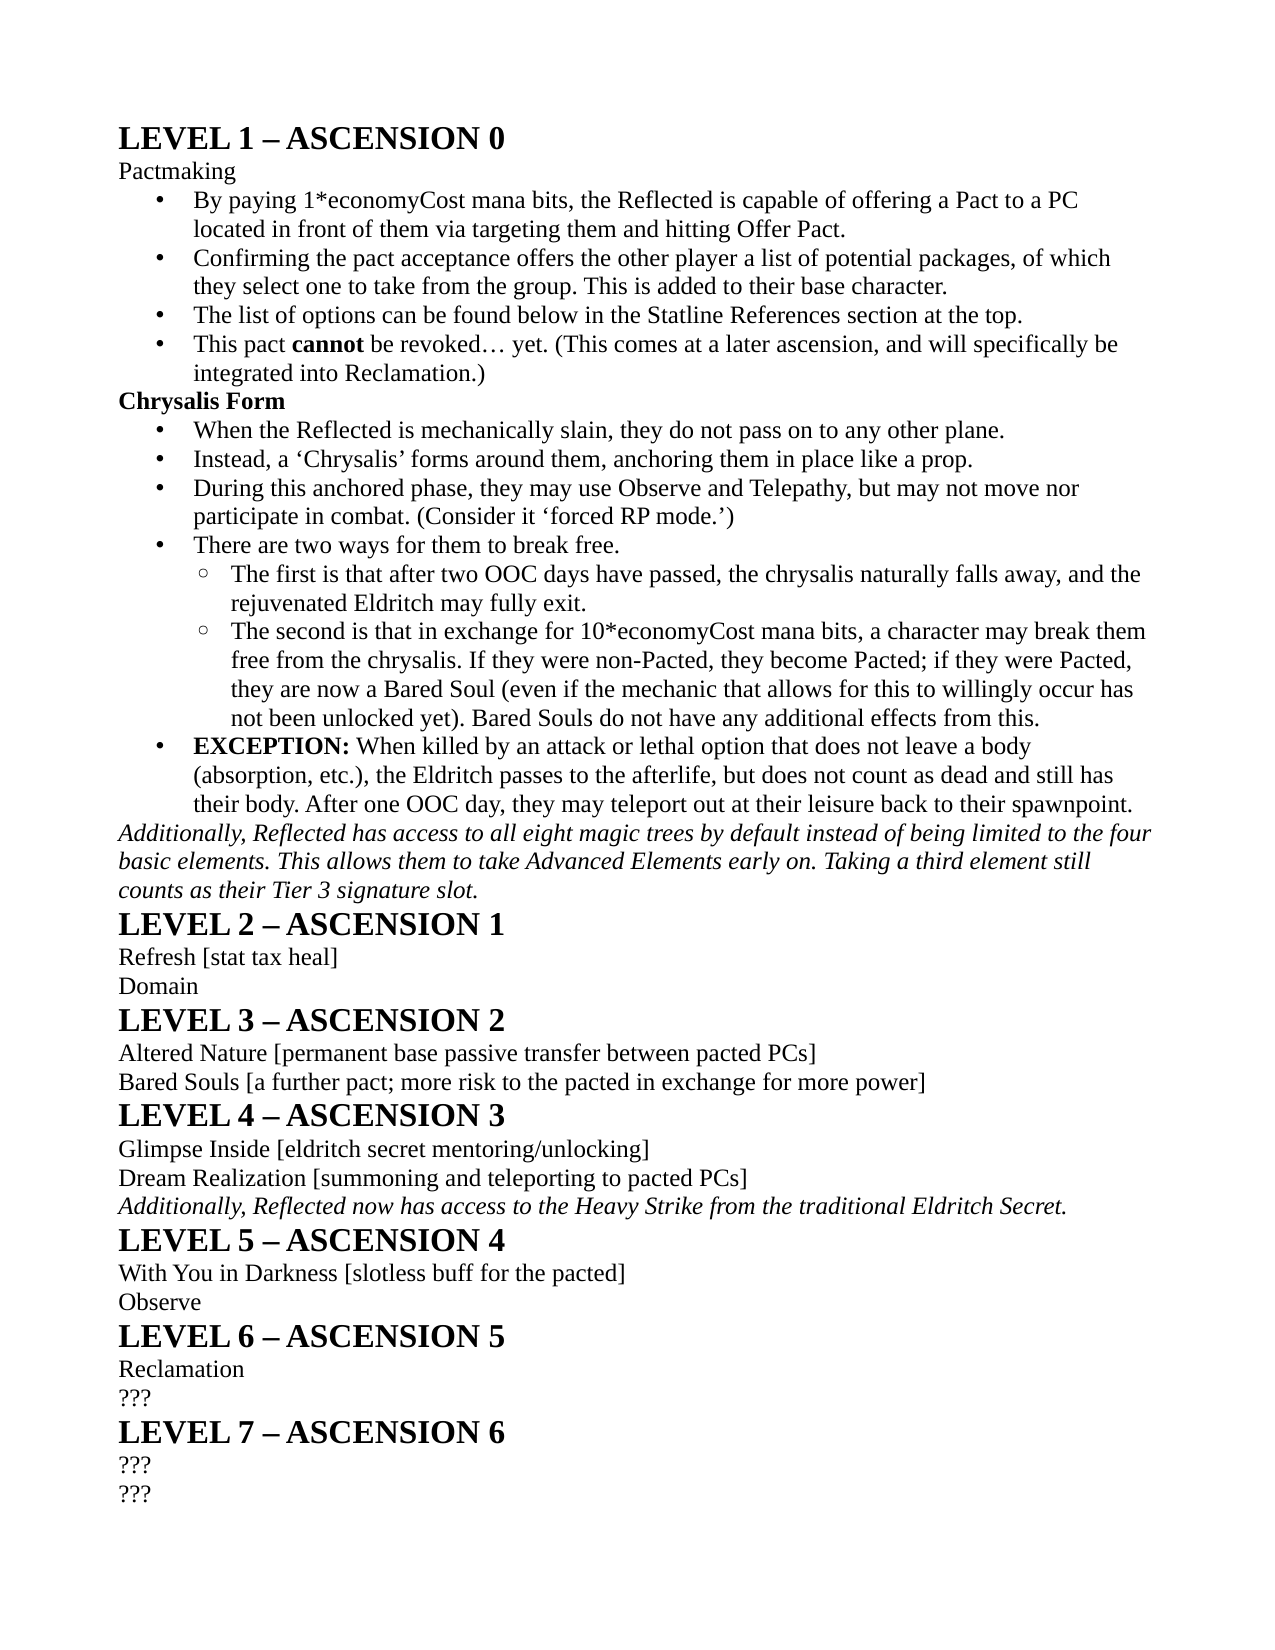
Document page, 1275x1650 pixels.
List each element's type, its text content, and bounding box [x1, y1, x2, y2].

text Dream Realization [summoning and teleporting to pacted PCs] [118, 1163, 1157, 1191]
text LEVEL 1 – ASCENSION 0 [118, 118, 1157, 156]
list During this anchored phase, they may use Observe and Telepathy, but may not move nor participate in combat. (Consider it ‘forced RP mode.’) [156, 473, 1157, 530]
list Instead, a ‘Chrysalis’ forms around them, anchoring them in place like a prop. [156, 444, 1157, 473]
text LEVEL 5 – ASCENSION 4 [118, 1220, 1157, 1258]
text ??? [118, 1383, 1157, 1412]
list EXCEPTION: When killed by an attack or lethal option that does not leave a body (absorption, etc.), the Eldritch passes to the afterlife, but does not count as dead and still has their body. After one OOC day, they may teleport out at their leisure back to their spawnpoint. [156, 731, 1157, 818]
text Altered Nature [permanent base passive transfer between pacted PCs] [118, 1038, 1157, 1067]
list By paying 1*economyCost mana bits, the Reflected is capable of offering a Pact to a PC located in front of them via targeting them and hitting Offer Pact. [156, 185, 1157, 243]
text LEVEL 7 – ASCENSION 6 [118, 1412, 1157, 1450]
list This pact cannot be revoked… yet. (This comes at a later ascension, and will specifically be integrated into Reclamation.) [156, 329, 1157, 386]
text Refresh [stat tax heal] [118, 942, 1157, 971]
text Glimpse Inside [eldritch secret mentoring/unlocking] [118, 1134, 1157, 1163]
list The first is that after two OOC days have passed, the chrysalis naturally falls away, and the rejuvenated Eldritch may fully exit. [193, 559, 1157, 616]
list The second is that in exchange for 10*economyCost mana bits, a character may break them free from the chrysalis. If they were non-Pacted, they become Pacted; if they were Pacted, they are now a Bared Soul (even if the mechanic that allows for this to willingly occur has not been unlocked yet). Bared Souls do not have any additional effects from this. [193, 616, 1157, 731]
text LEVEL 6 – ASCENSION 5 [118, 1316, 1157, 1354]
text ??? [118, 1450, 1157, 1479]
list Confirming the pact acceptance offers the other player a list of potential packages, of which they select one to take from the group. This is added to their base character. [156, 243, 1157, 300]
text Bared Souls [a further pact; more risk to the pacted in exchange for more power] [118, 1067, 1157, 1096]
text LEVEL 3 – ASCENSION 2 [118, 1000, 1157, 1038]
text Additionally, Reflected now has access to the Heavy Strike from the traditional Eldritch Secret. [118, 1191, 1157, 1220]
text ??? [118, 1479, 1157, 1508]
text Domain [118, 971, 1157, 1000]
text Additionally, Reflected has access to all eight magic trees by default instead of being limited to the four basic elements. This allows them to take Advanced Elements early on. Taking a third element still counts as their Tier 3 signature slot. [118, 818, 1157, 904]
text With You in Darkness [slotless buff for the pacted] [118, 1258, 1157, 1287]
text Reclamation [118, 1354, 1157, 1383]
list There are two ways for them to break free. [156, 530, 1157, 559]
text Chrysalis Form [118, 386, 1157, 415]
list When the Reflected is mechanically slain, they do not pass on to any other plane. [156, 415, 1157, 444]
text Pactmaking [118, 156, 1157, 185]
list The list of options can be found below in the Statline References section at the top. [156, 300, 1157, 329]
text LEVEL 2 – ASCENSION 1 [118, 904, 1157, 942]
text LEVEL 4 – ASCENSION 3 [118, 1096, 1157, 1134]
text Observe [118, 1287, 1157, 1316]
